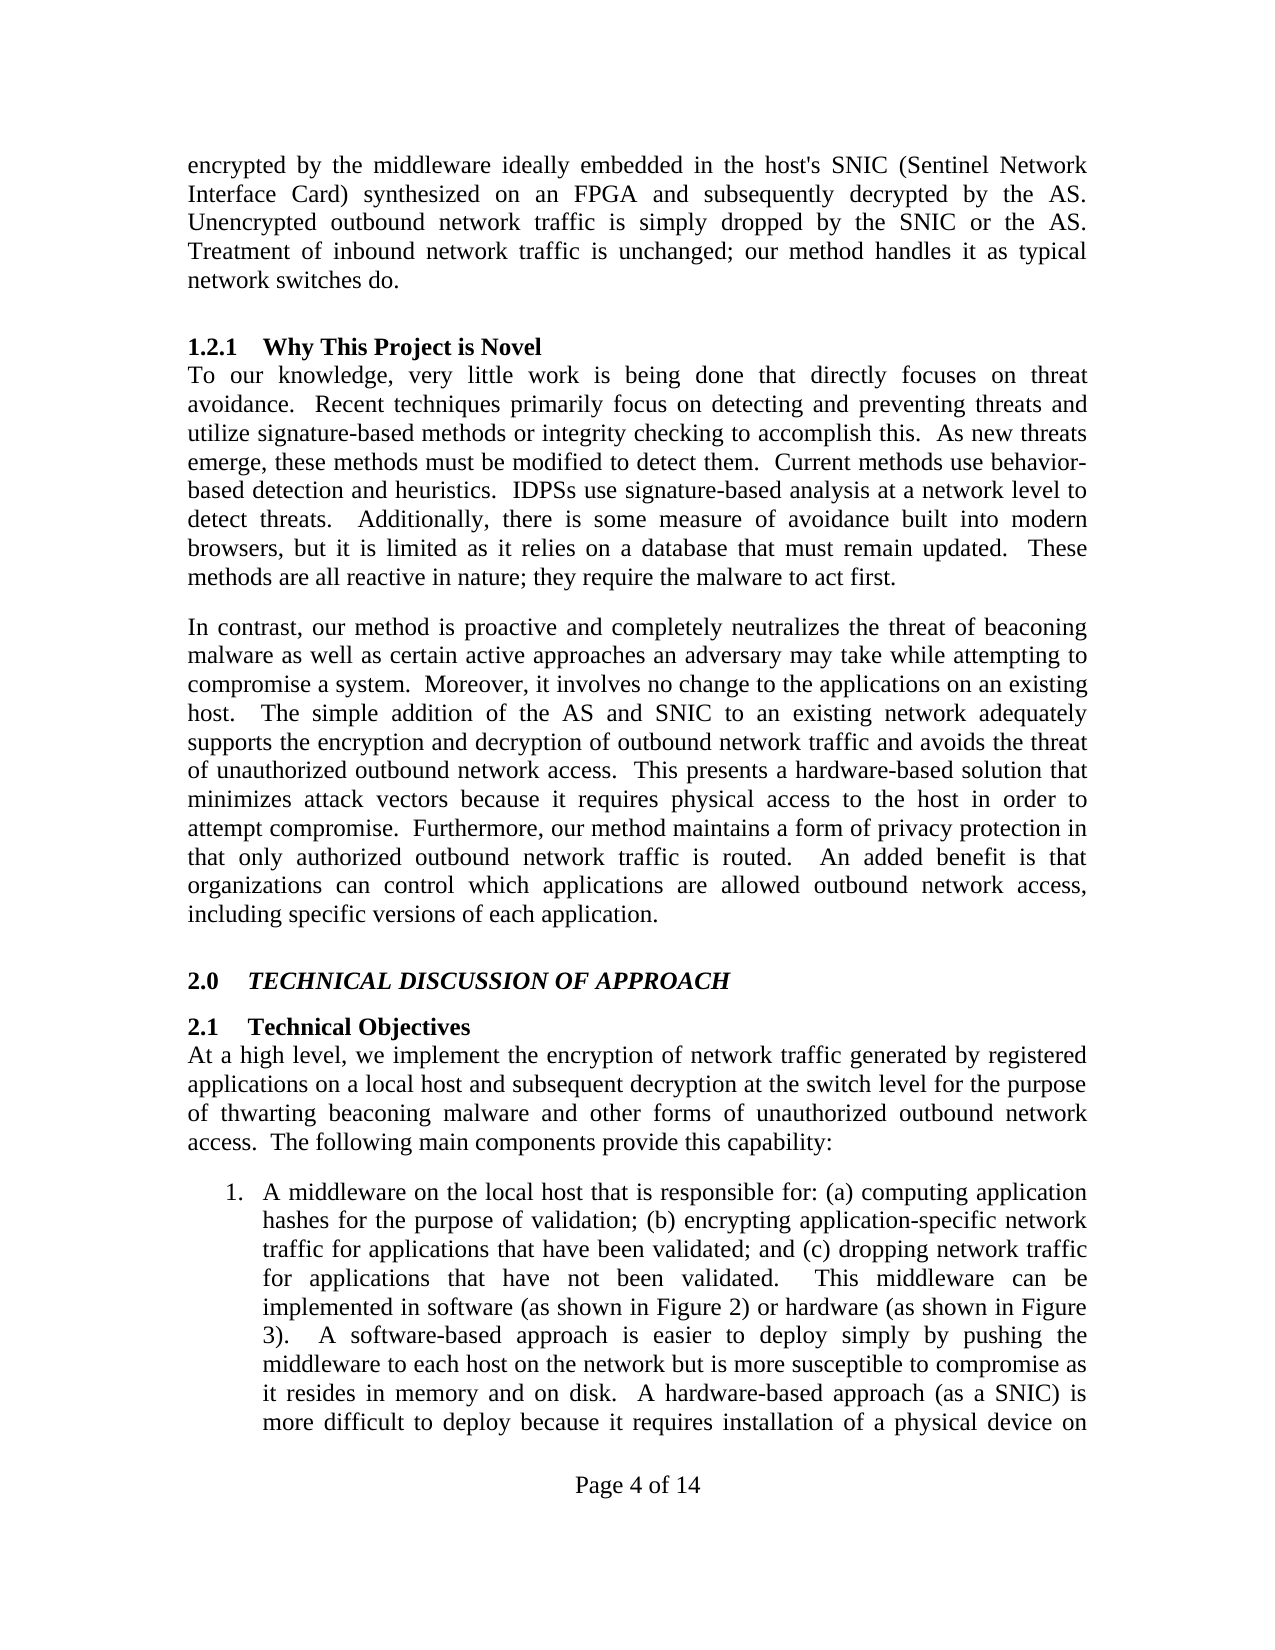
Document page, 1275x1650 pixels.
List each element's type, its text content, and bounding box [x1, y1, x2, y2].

text encrypted by the middleware ideally embedded in the host's SNIC (Sentinel Network Interface Card) synthesized on an FPGA and subsequently decrypted by the AS. Unencrypted outbound network traffic is simply dropped by the SNIC or the AS. Treatment of inbound network traffic is unchanged; our method handles it as typical network switches do. [187, 150, 1087, 294]
text In contrast, our method is proactive and completely neutralizes the threat of beaconing malware as well as certain active approaches an adversary may take while attempting to compromise a system. Moreover, it involves no change to the applications on an existing host. The simple addition of the AS and SNIC to an existing network adequately supports the encryption and decryption of outbound network traffic and avoids the threat of unauthorized outbound network access. This presents a hardware-based solution that minimizes attack vectors because it requires physical access to the host in order to attempt compromise. Furthermore, our method maintains a form of privacy protection in that only authorized outbound network traffic is routed. An added benefit is that organizations can control which applications are allowed outbound network access, including specific versions of each application. [187, 612, 1087, 928]
subtitle Why This Project is Novel [187, 315, 1087, 361]
text To our knowledge, very little work is being done that directly focuses on threat avoidance. Recent techniques primarily focus on detecting and preventing threats and utilize signature-based methods or integrity checking to accomplish this. As new threats emerge, these methods must be modified to detect them. Current methods use behavior-based detection and heuristics. IDPSs use signature-based analysis at a network level to detect threats. Additionally, there is some measure of avoidance built into modern browsers, but it is limited as it relies on a database that must remain updated. These methods are all reactive in nature; they require the malware to act first. [187, 361, 1087, 591]
text At a high level, we implement the encryption of network traffic generated by registered applications on a local host and subsequent decryption at the switch level for the purpose of thwarting beaconing malware and other forms of unauthorized outbound network access. The following main components provide this capability: [187, 1041, 1087, 1156]
subtitle Technical Discussion of Approach [187, 949, 1087, 995]
subtitle Technical Objectives [187, 995, 1087, 1041]
list A middleware on the local host that is responsible for: (a) computing application hashes for the purpose of validation; (b) encrypting application-specific network traffic for applications that have been validated; and (c) dropping network traffic for applications that have not been validated. This middleware can be implemented in software (as shown in Figure 2) or hardware (as shown in Figure 3). A software-based approach is easier to deploy simply by pushing the middleware to each host on the network but is more susceptible to compromise as it resides in memory and on disk. A hardware-based approach (as a SNIC) is more difficult to deploy because it requires installation of a physical device on [225, 1177, 1087, 1435]
